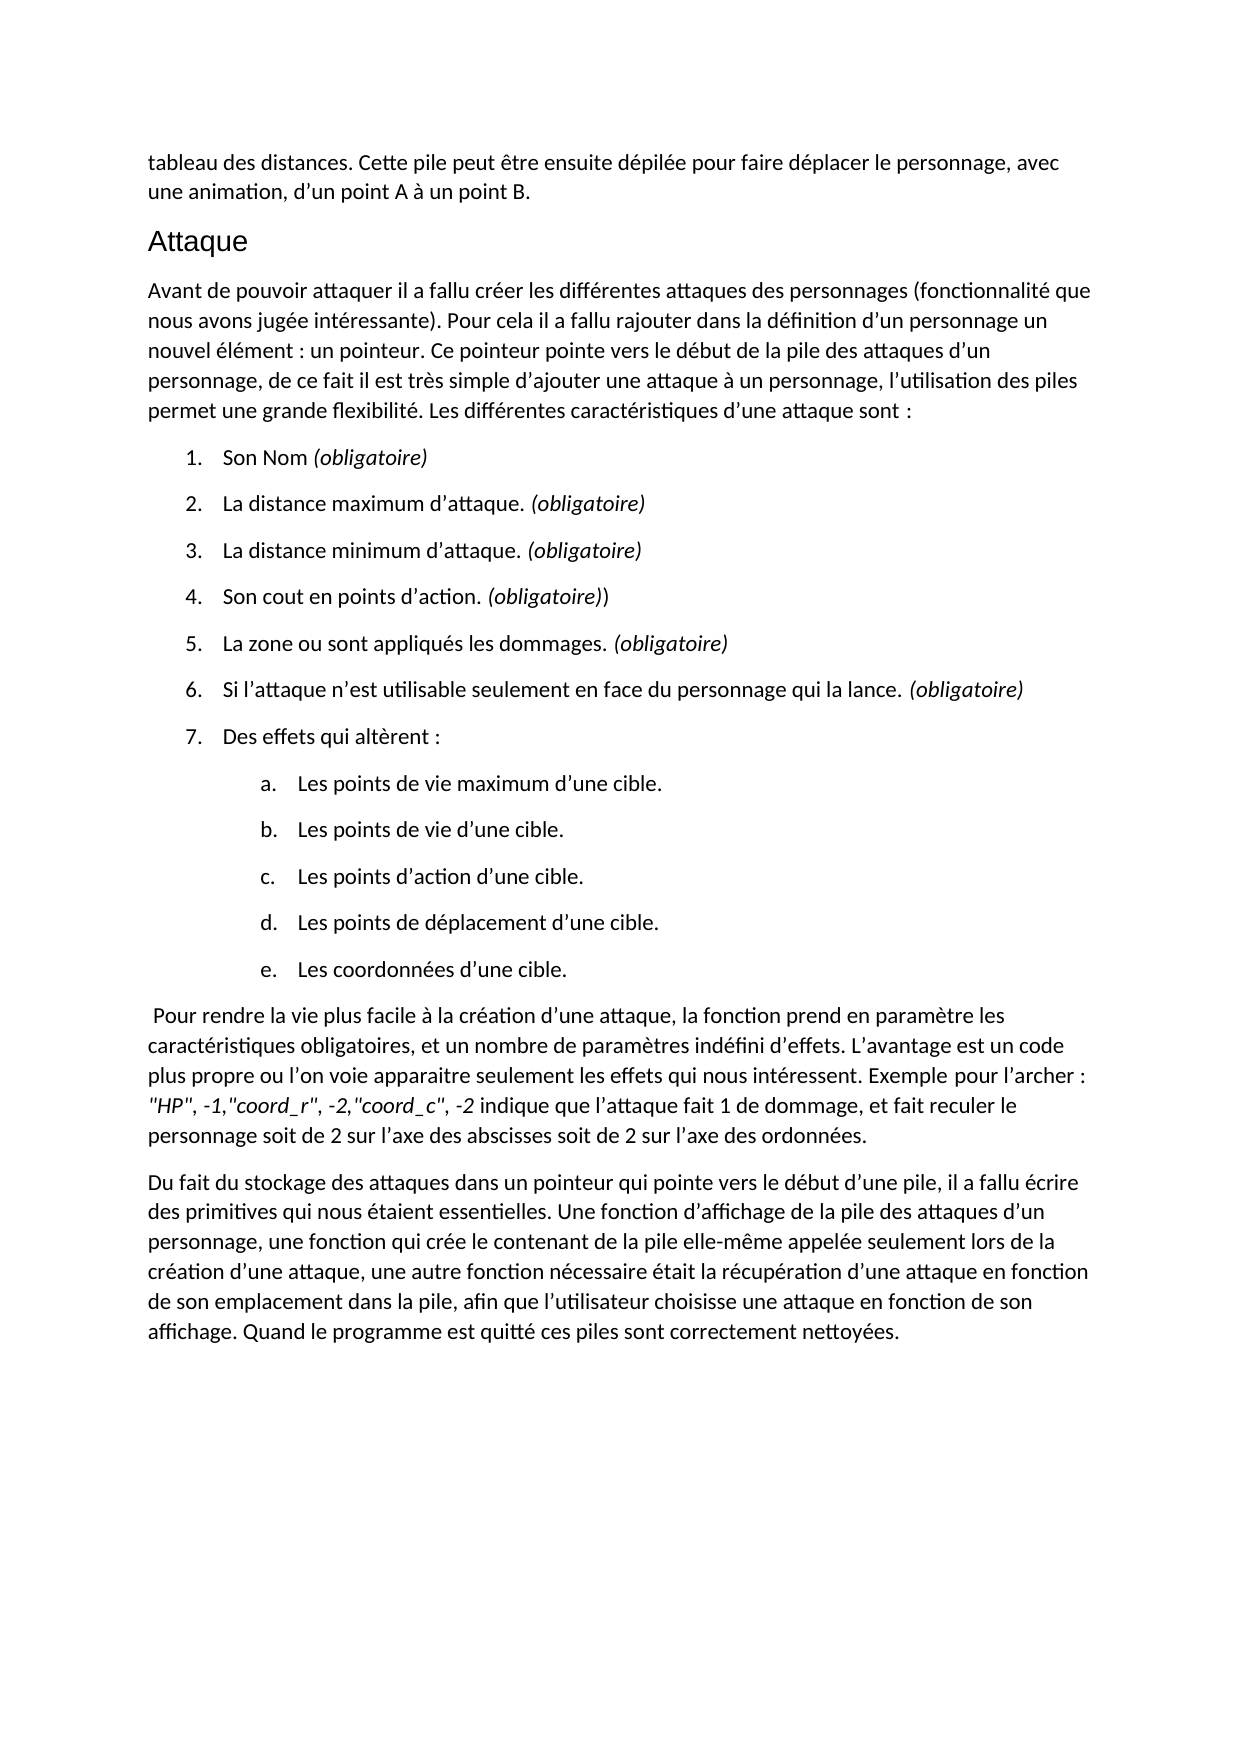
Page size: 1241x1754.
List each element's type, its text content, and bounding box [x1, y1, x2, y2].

list La zone ou sont appliqués les dommages. (obligatoire) [185, 629, 1093, 657]
text Pour rendre la vie plus facile à la création d’une attaque, la fonction prend en paramètre les caractéristiques obligatoires, et un nombre de paramètres indéfini d’effets. L’avantage est un code plus propre ou l’on voie apparaitre seulement les effets qui nous intéressent. Exemple pour l’archer : "HP", -1,"coord_r", -2,"coord_c", -2 indique que l’attaque fait 1 de dommage, et fait reculer le personnage soit de 2 sur l’axe des abscisses soit de 2 sur l’axe des ordonnées. [148, 1001, 1093, 1149]
text Attaque [148, 224, 1093, 258]
list La distance maximum d’attaque. (obligatoire) [185, 489, 1093, 517]
list Les points d’action d’une cible. [260, 862, 1093, 890]
list La distance minimum d’attaque. (obligatoire) [185, 536, 1093, 564]
list Les points de vie maximum d’une cible. [260, 769, 1093, 797]
list Si l’attaque n’est utilisable seulement en face du personnage qui la lance. (obligatoire) [185, 676, 1093, 703]
text Avant de pouvoir attaquer il a fallu créer les différentes attaques des personnages (fonctionnalité que nous avons jugée intéressante). Pour cela il a fallu rajouter dans la définition d’un personnage un nouvel élément : un pointeur. Ce pointeur pointe vers le début de la pile des attaques d’un personnage, de ce fait il est très simple d’ajouter une attaque à un personnage, l’utilisation des piles permet une grande flexibilité. Les différentes caractéristiques d’une attaque sont : [148, 277, 1093, 424]
list Les coordonnées d’une cible. [260, 955, 1093, 983]
list Son Nom (obligatoire) [185, 443, 1093, 471]
text tableau des distances. Cette pile peut être ensuite dépilée pour faire déplacer le personnage, avec une animation, d’un point A à un point B. [148, 148, 1093, 206]
text Du fait du stockage des attaques dans un pointeur qui pointe vers le début d’une pile, il a fallu écrire des primitives qui nous étaient essentielles. Une fonction d’affichage de la pile des attaques d’un personnage, une fonction qui crée le contenant de la pile elle-même appelée seulement lors de la création d’une attaque, une autre fonction nécessaire était la récupération d’une attaque en fonction de son emplacement dans la pile, afin que l’utilisateur choisisse une attaque en fonction de son affichage. Quand le programme est quitté ces piles sont correctement nettoyées. [148, 1168, 1093, 1345]
list Les points de vie d’une cible. [260, 815, 1093, 843]
list Des effets qui altèrent : [185, 722, 1093, 750]
list Son cout en points d’action. (obligatoire)) [185, 582, 1093, 610]
list Les points de déplacement d’une cible. [260, 908, 1093, 936]
